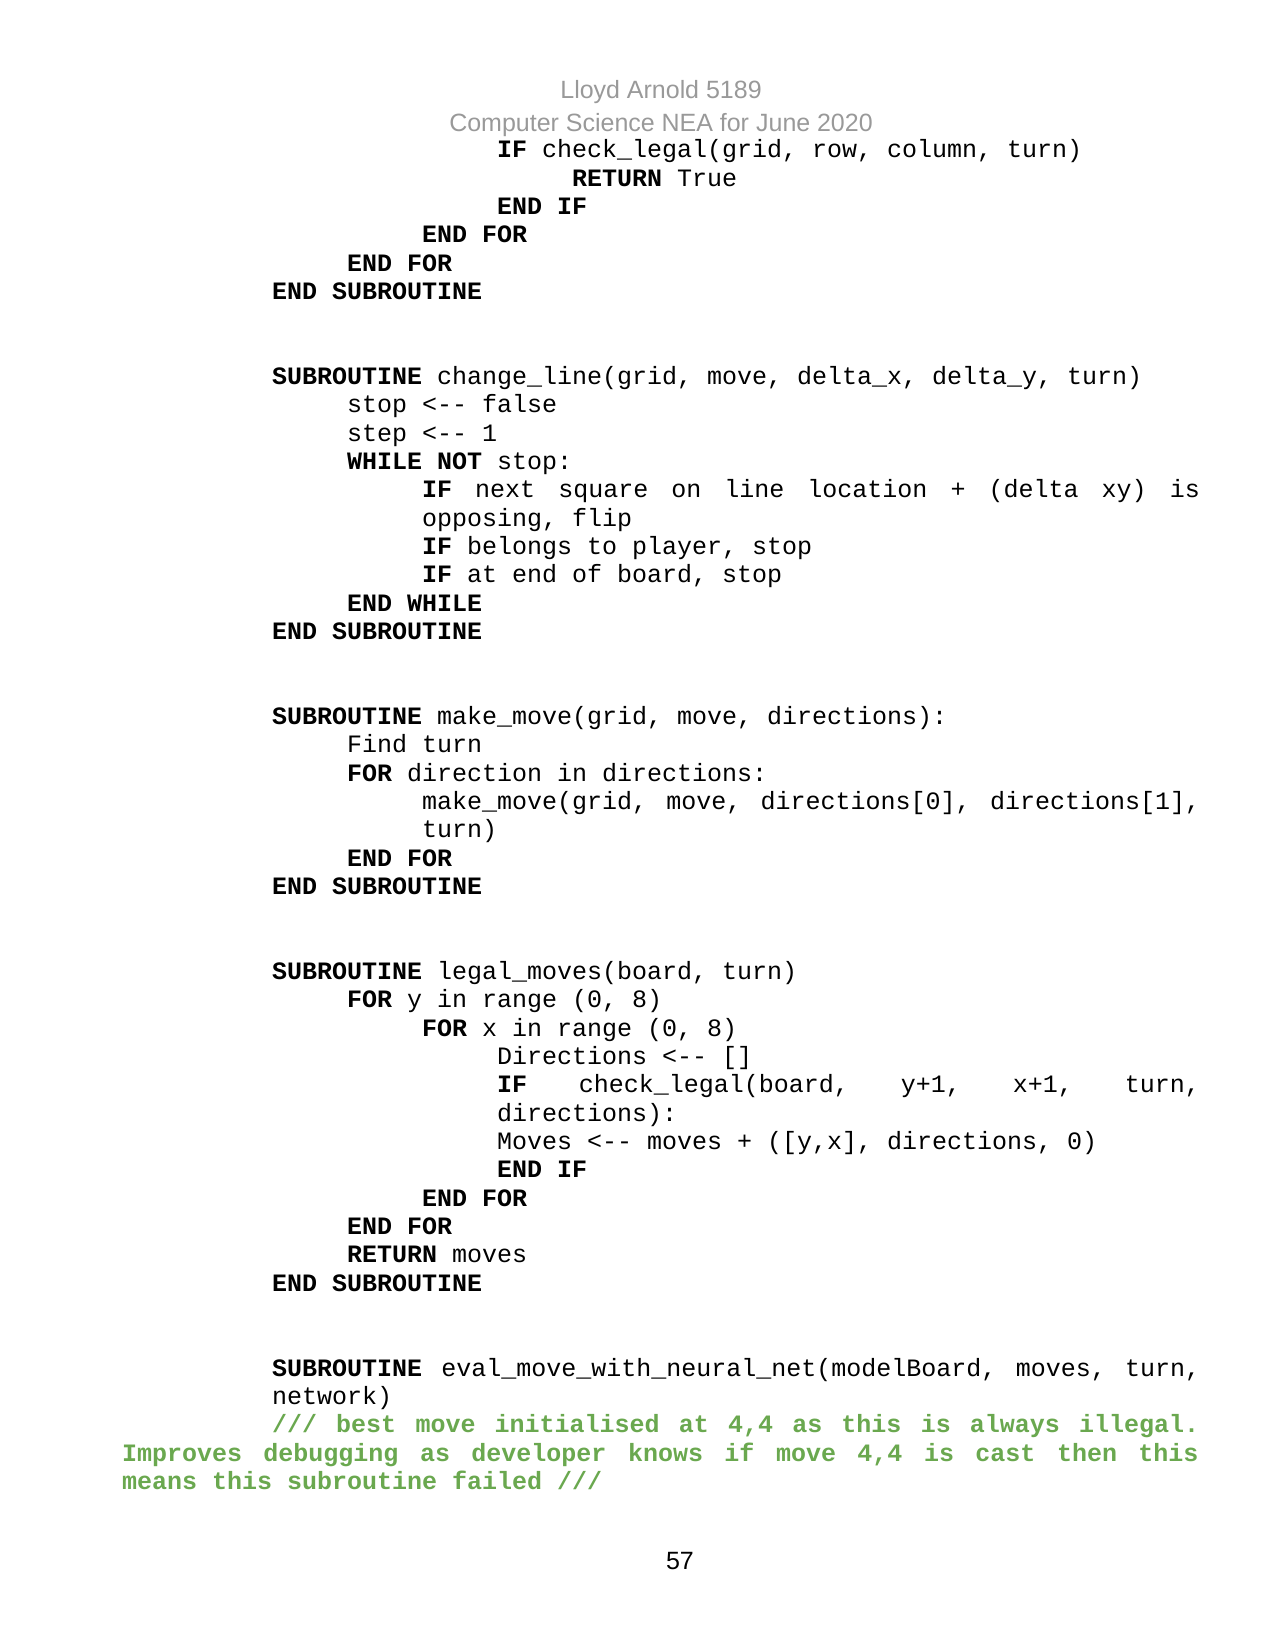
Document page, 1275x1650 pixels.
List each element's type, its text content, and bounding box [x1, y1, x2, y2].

text END SUBROUTINE [272, 278, 1200, 307]
text IF check_legal(board, y+1, x+1, turn, directions): [497, 1072, 1200, 1128]
text SUBROUTINE change_line(grid, move, delta_x, delta_y, turn) [272, 363, 1200, 392]
text Moves <-- moves + ([y,x], directions, 0) [122, 1128, 1200, 1157]
text END SUBROUTINE [122, 873, 1200, 902]
text END FOR [122, 845, 1200, 873]
text IF at end of board, stop [122, 562, 1200, 590]
text RETURN moves [122, 1242, 1200, 1270]
text END SUBROUTINE [122, 1270, 1200, 1298]
text Find turn [122, 732, 1200, 760]
text END IF [122, 1157, 1200, 1185]
text END FOR [122, 1185, 1200, 1213]
text SUBROUTINE make_move(grid, move, directions): [122, 703, 1200, 732]
text END FOR [122, 1213, 1200, 1242]
text IF belongs to player, stop [122, 533, 1200, 562]
text END FOR [272, 222, 1200, 250]
text step <-- 1 [122, 420, 1200, 448]
text RETURN True [122, 165, 1200, 193]
text make_move(grid, move, directions[0], directions[1], turn) [422, 788, 1200, 845]
text IF check_legal(grid, row, column, turn) [122, 137, 1200, 165]
text IF next square on line location + (delta xy) is opposing, flip [422, 477, 1200, 533]
text END IF [122, 193, 1200, 222]
text FOR direction in directions: [122, 760, 1200, 788]
text END FOR [272, 250, 1200, 278]
text END WHILE [122, 590, 1200, 618]
text FOR x in range (0, 8) [122, 1015, 1200, 1043]
text stop <-- false [122, 392, 1200, 420]
text /// best move initialised at 4,4 as this is always illegal. Improves debugging as developer knows if move 4,4 is cast then this means this subroutine failed /// [122, 1412, 1200, 1497]
text FOR y in range (0, 8) [122, 987, 1200, 1015]
text SUBROUTINE eval_move_with_neural_net(modelBoard, moves, turn, network) [272, 1355, 1200, 1412]
text Directions <-- [] [122, 1043, 1200, 1072]
text END SUBROUTINE [122, 618, 1200, 647]
text WHILE NOT stop: [122, 448, 1200, 477]
text SUBROUTINE legal_moves(board, turn) [122, 958, 1200, 987]
